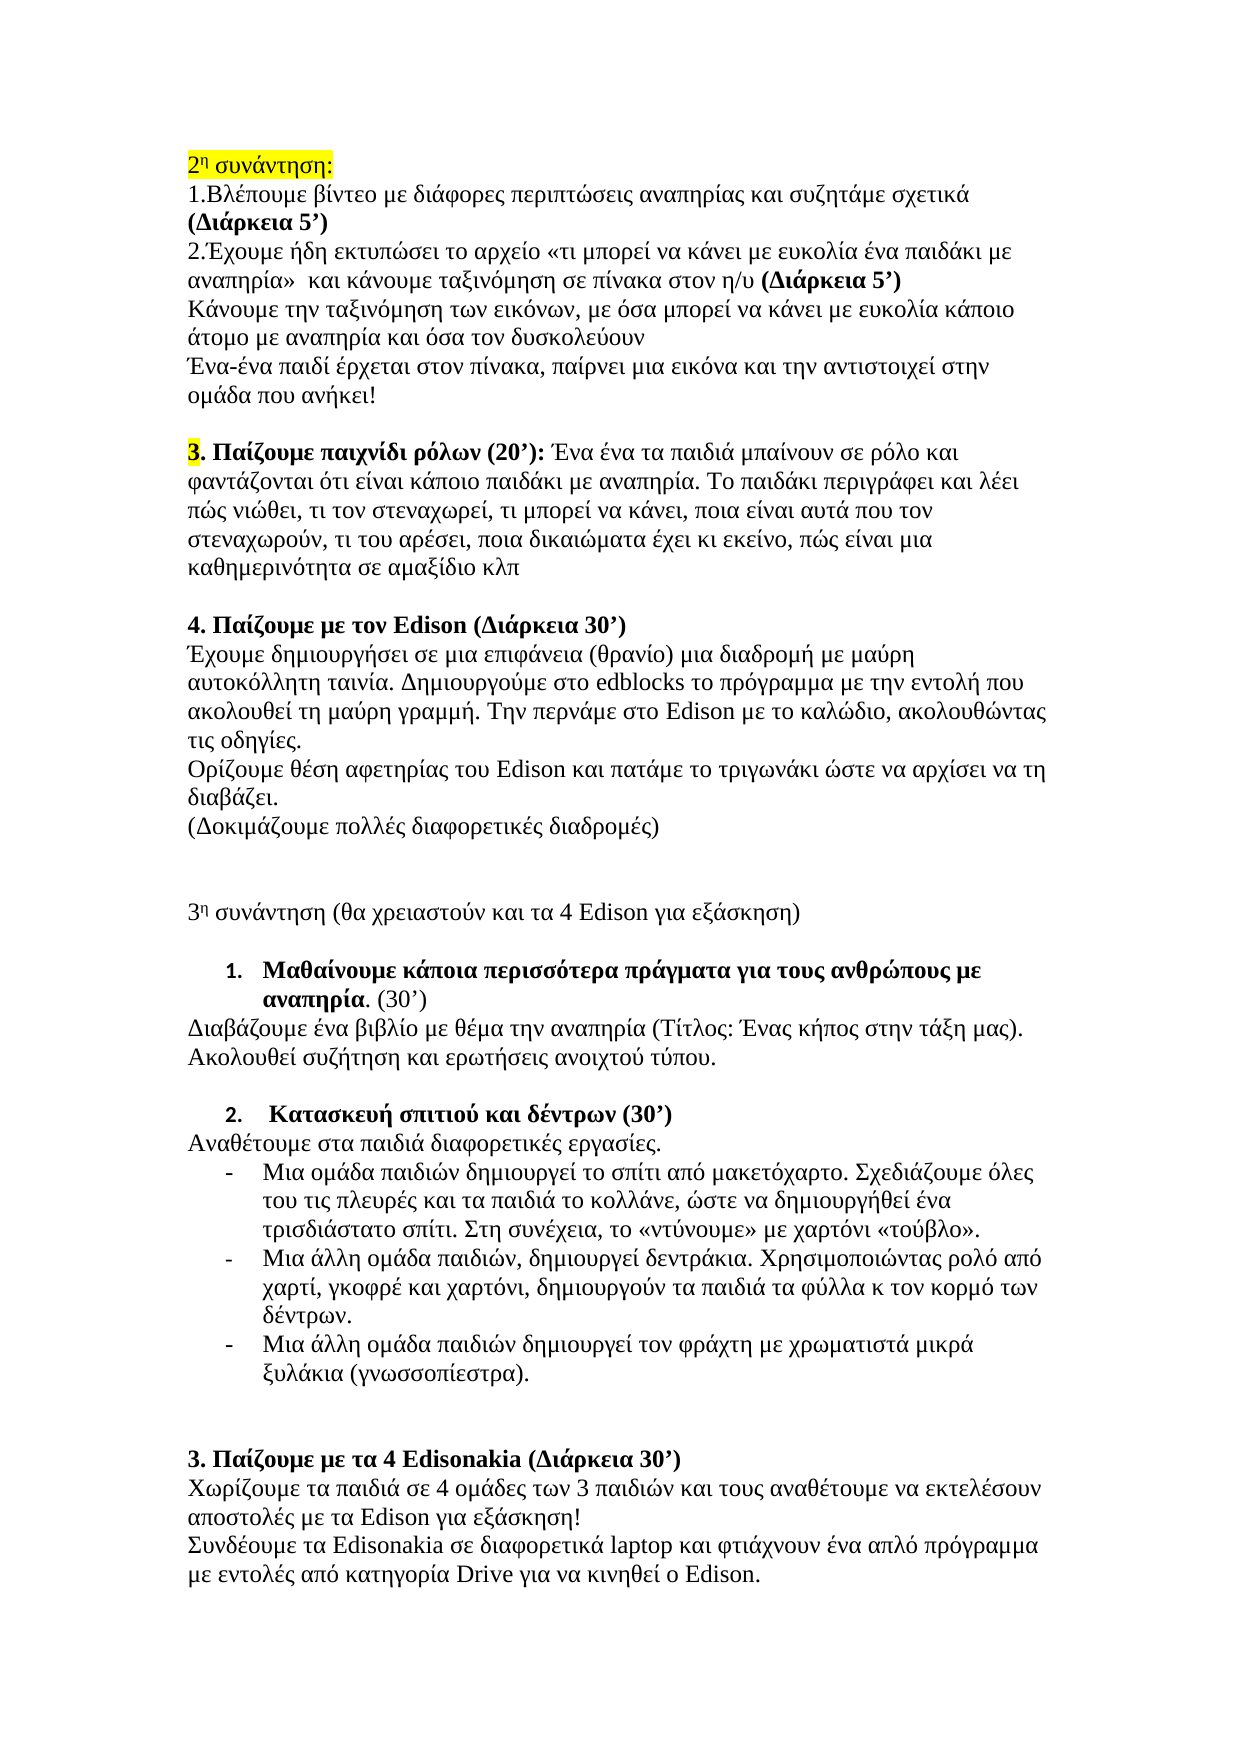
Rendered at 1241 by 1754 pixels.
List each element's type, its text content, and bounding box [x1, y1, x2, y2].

text 4. Παίζουμε με τον Edison (Διάρκεια 30’) [187, 610, 1053, 639]
text 3. Παίζουμε με τα 4 Edisonakia (Διάρκεια 30’) [187, 1444, 1053, 1473]
text Χωρίζουμε τα παιδιά σε 4 ομάδες των 3 παιδιών και τους αναθέτουμε να εκτελέσουν αποστολές με τα Edison για εξάσκηση! [187, 1473, 1053, 1531]
list Μια άλλη ομάδα παιδιών, δημιουργεί δεντράκια. Χρησιμοποιώντας ρολό από χαρτί, γκοφρέ και χαρτόνι, δημιουργούν τα παιδιά τα φύλλα κ τον κορμό των δέντρων. [225, 1243, 1053, 1329]
text Ορίζουμε θέση αφετηρίας του Edison και πατάμε το τριγωνάκι ώστε να αρχίσει να τη διαβάζει. [187, 754, 1053, 811]
text Αναθέτουμε στα παιδιά διαφορετικές εργασίες. [187, 1128, 1053, 1157]
text 1.Βλέπουμε βίντεο με διάφορες περιπτώσεις αναπηρίας και συζητάμε σχετικά (Διάρκεια 5’) [187, 179, 1053, 236]
text Διαβάζουμε ένα βιβλίο με θέμα την αναπηρία (Τίτλος: Ένας κήπος στην τάξη μας). Ακολουθεί συζήτηση και ερωτήσεις ανοιχτού τύπου. [187, 1013, 1053, 1070]
text 3η συνάντηση (θα χρειαστούν και τα 4 Edison για εξάσκηση) [187, 897, 1053, 926]
list Μια άλλη ομάδα παιδιών δημιουργεί τον φράχτη με χρωματιστά μικρά ξυλάκια (γνωσσοπίεστρα). [225, 1329, 1053, 1387]
text Κάνουμε την ταξινόμηση των εικόνων, με όσα μπορεί να κάνει με ευκολία κάποιο άτομο με αναπηρία και όσα τον δυσκολεύουν [187, 294, 1053, 351]
text Έχουμε δημιουργήσει σε μια επιφάνεια (θρανίο) μια διαδρομή με μαύρη αυτοκόλλητη ταινία. Δημιουργούμε στο edblocks το πρόγραμμα με την εντολή που ακολουθεί τη μαύρη γραμμή. Την περνάμε στο Edison με το καλώδιο, ακολουθώντας τις οδηγίες. [187, 639, 1053, 754]
text Ένα-ένα παιδί έρχεται στον πίνακα, παίρνει μια εικόνα και την αντιστοιχεί στην ομάδα που ανήκει! [187, 351, 1053, 409]
text (Δοκιμάζουμε πολλές διαφορετικές διαδρομές) [187, 811, 1053, 840]
text 2η συνάντηση: [187, 150, 1053, 179]
list Μια ομάδα παιδιών δημιουργεί το σπίτι από μακετόχαρτο. Σχεδιάζουμε όλες του τις πλευρές και τα παιδιά το κολλάνε, ώστε να δημιουργήθεί ένα τρισδιάστατο σπίτι. Στη συνέχεια, το «ντύνουμε» με χαρτόνι «τούβλο». [225, 1157, 1053, 1243]
text Συνδέουμε τα Edisonakia σε διαφορετικά laptop και φτιάχνουν ένα απλό πρόγραμμα με εντολές από κατηγορία Drive για να κινηθεί ο Edison. [187, 1531, 1053, 1588]
text 2.Έχουμε ήδη εκτυπώσει το αρχείο «τι μπορεί να κάνει με ευκολία ένα παιδάκι με αναπηρία» και κάνουμε ταξινόμηση σε πίνακα στον η/υ (Διάρκεια 5’) [187, 236, 1053, 294]
list Κατασκευή σπιτιού και δέντρων (30’) [225, 1099, 1053, 1128]
text 3. Παίζουμε παιχνίδι ρόλων (20’): Ένα ένα τα παιδιά μπαίνουν σε ρόλο και φαντάζονται ότι είναι κάποιο παιδάκι με αναπηρία. Το παιδάκι περιγράφει και λέει πώς νιώθει, τι τον στεναχωρεί, τι μπορεί να κάνει, ποια είναι αυτά που τον στεναχωρούν, τι του αρέσει, ποια δικαιώματα έχει κι εκείνο, πώς είναι μια καθημερινότητα σε αμαξίδιο κλπ [187, 437, 1053, 581]
list Μαθαίνουμε κάποια περισσότερα πράγματα για τους ανθρώπους με αναπηρία. (30’) [225, 955, 1053, 1013]
